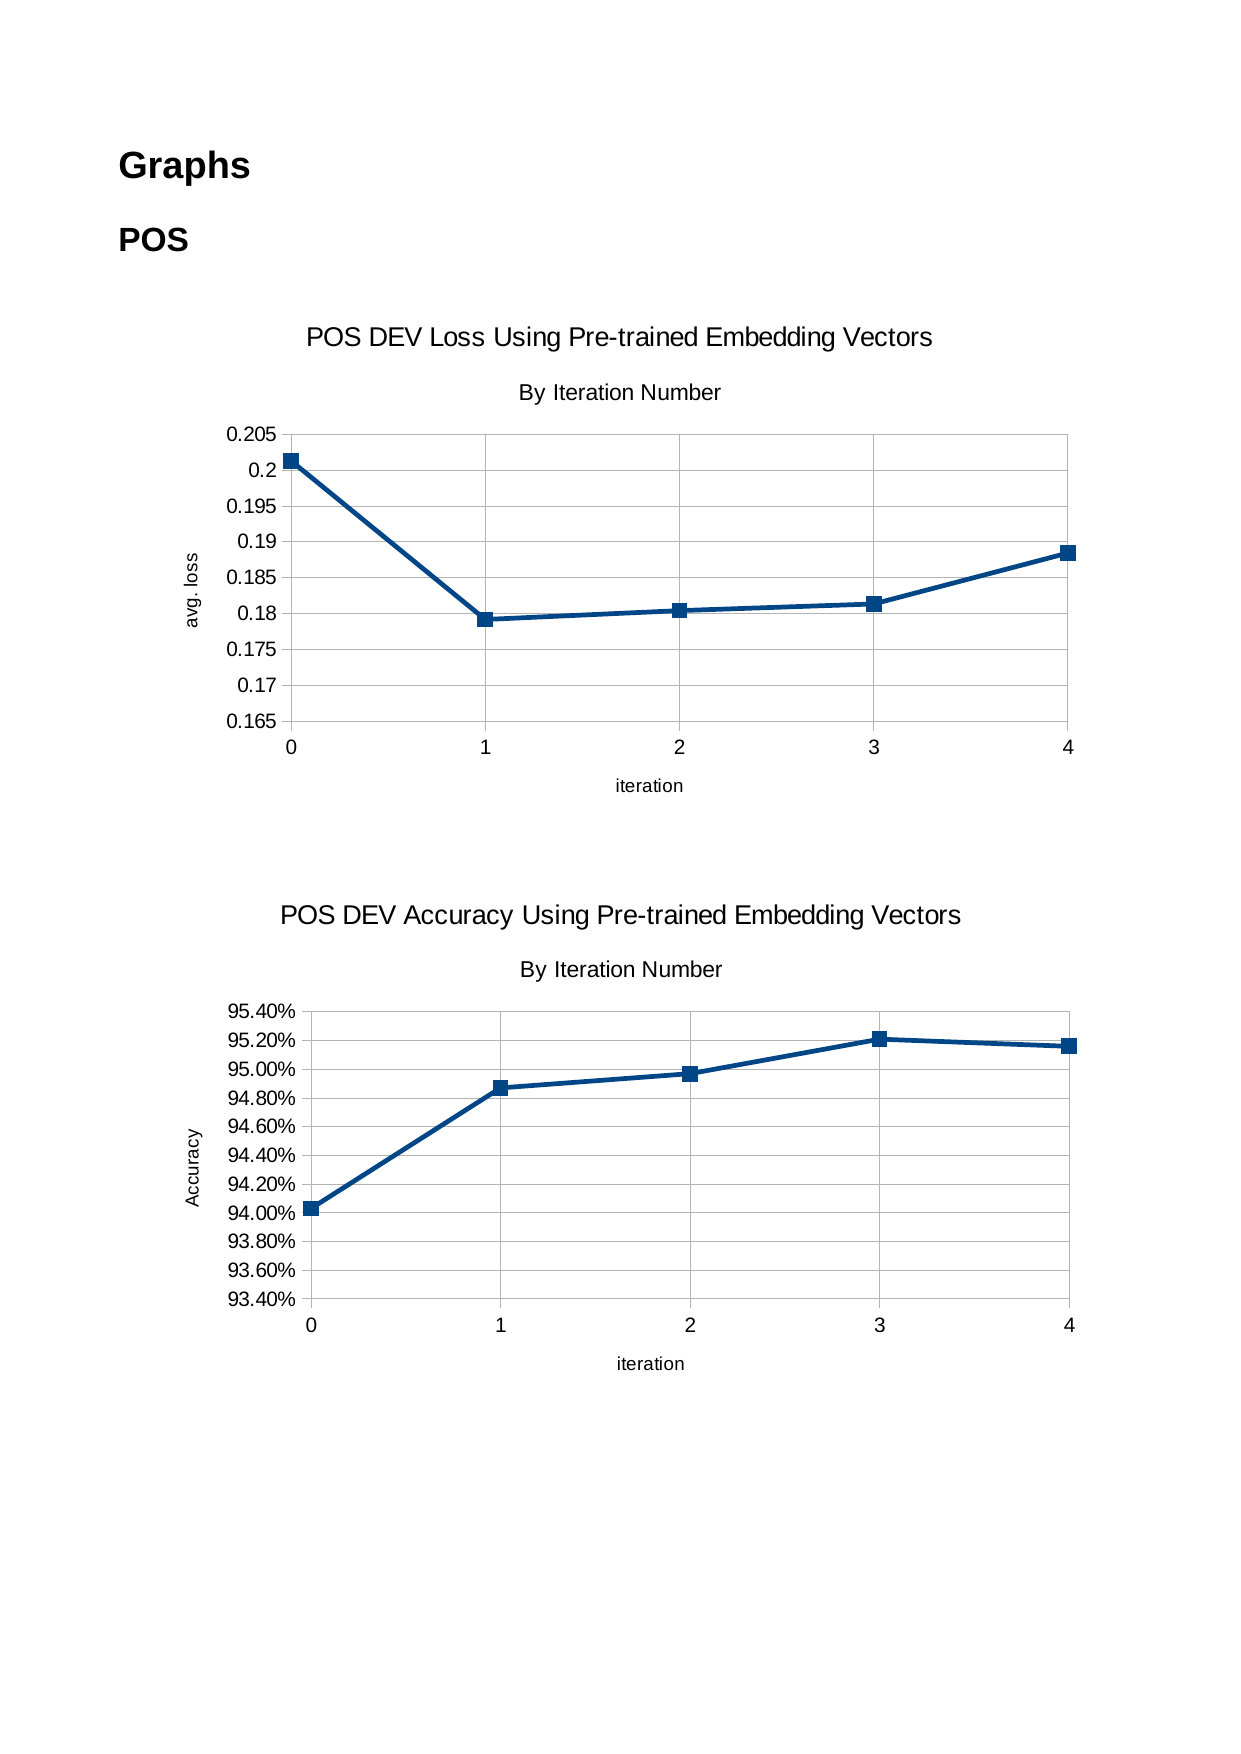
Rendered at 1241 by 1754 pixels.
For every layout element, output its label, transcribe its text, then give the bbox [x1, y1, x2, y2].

subtitle Graphs [118, 143, 1122, 187]
subtitle POS [118, 220, 1122, 259]
